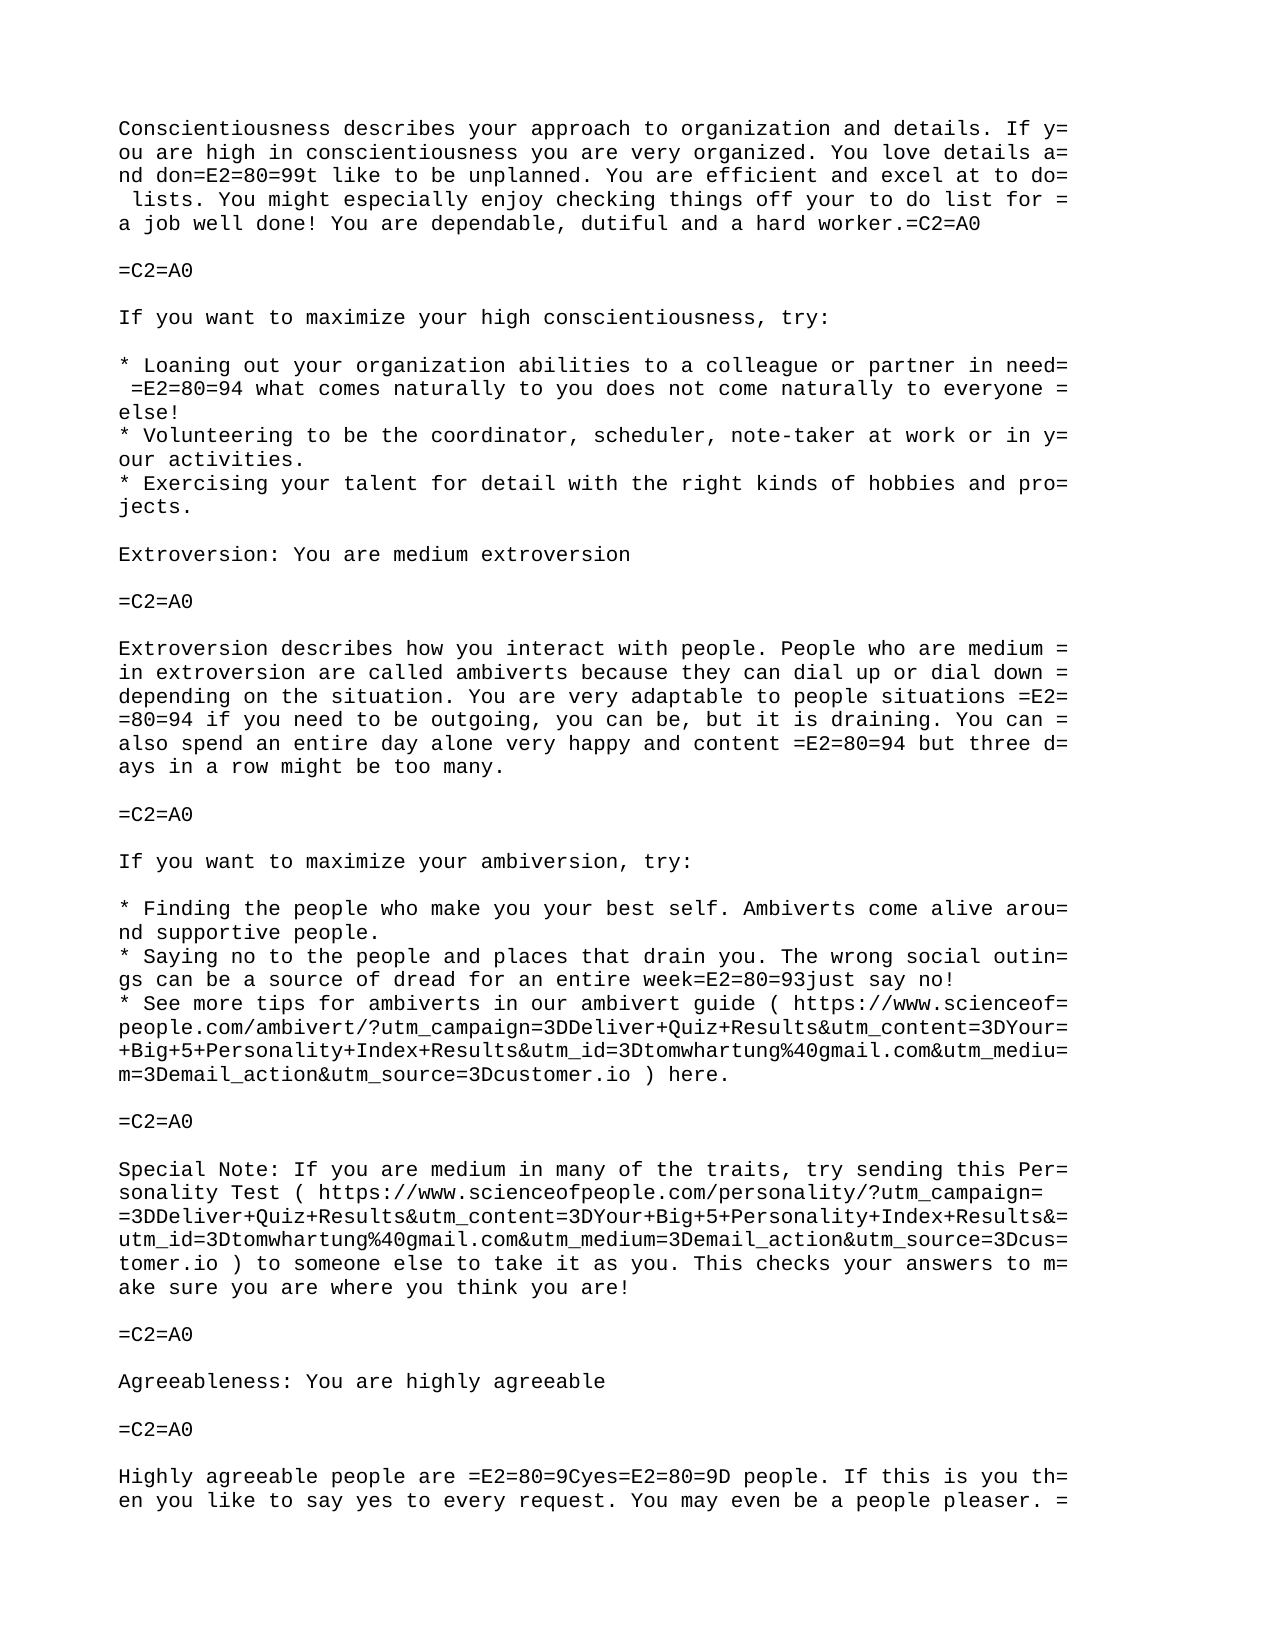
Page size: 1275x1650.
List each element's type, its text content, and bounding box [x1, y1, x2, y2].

text * See more tips for ambiverts in our ambivert guide ( https://www.scienceof= [118, 993, 1157, 1017]
text our activities. [118, 449, 1157, 473]
text sonality Test ( https://www.scienceofpeople.com/personality/?utm_campaign= [118, 1182, 1157, 1206]
text If you want to maximize your ambiversion, try: [118, 851, 1157, 875]
text Agreeableness: You are highly agreeable [118, 1371, 1157, 1395]
text depending on the situation. You are very adaptable to people situations =E2= [118, 686, 1157, 709]
text Special Note: If you are medium in many of the traits, try sending this Per= [118, 1158, 1157, 1182]
text nd supportive people. [118, 922, 1157, 946]
text utm_id=3Dtomwhartung%40gmail.com&utm_medium=3Demail_action&utm_source=3Dcus= [118, 1229, 1157, 1253]
text a job well done! You are dependable, dutiful and a hard worker.=C2=A0 [118, 213, 1157, 236]
text nd don=E2=80=99t like to be unplanned. You are efficient and excel at to do= [118, 165, 1157, 189]
text =3DDeliver+Quiz+Results&utm_content=3DYour+Big+5+Personality+Index+Results&= [118, 1206, 1157, 1229]
text =E2=80=94 what comes naturally to you does not come naturally to everyone = [118, 378, 1157, 402]
text ake sure you are where you think you are! [118, 1277, 1157, 1300]
text jects. [118, 496, 1157, 520]
text Highly agreeable people are =E2=80=9Cyes=E2=80=9D people. If this is you th= [118, 1466, 1157, 1489]
text gs can be a source of dread for an entire week=E2=80=93just say no! [118, 969, 1157, 993]
text Extroversion describes how you interact with people. People who are medium = [118, 638, 1157, 662]
text =80=94 if you need to be outgoing, you can be, but it is draining. You can = [118, 709, 1157, 733]
text in extroversion are called ambiverts because they can dial up or dial down = [118, 662, 1157, 686]
text * Volunteering to be the coordinator, scheduler, note-taker at work or in y= [118, 426, 1157, 449]
text Extroversion: You are medium extroversion [118, 544, 1157, 567]
text people.com/ambivert/?utm_campaign=3DDeliver+Quiz+Results&utm_content=3DYour= [118, 1017, 1157, 1040]
text =C2=A0 [118, 260, 1157, 284]
text +Big+5+Personality+Index+Results&utm_id=3Dtomwhartung%40gmail.com&utm_mediu= [118, 1040, 1157, 1064]
text ays in a row might be too many. [118, 757, 1157, 780]
text m=3Demail_action&utm_source=3Dcustomer.io ) here. [118, 1064, 1157, 1088]
text * Loaning out your organization abilities to a colleague or partner in need= [118, 354, 1157, 378]
text =C2=A0 [118, 1419, 1157, 1442]
text en you like to say yes to every request. You may even be a people pleaser. = [118, 1489, 1157, 1513]
text else! [118, 402, 1157, 426]
text * Saying no to the people and places that drain you. The wrong social outin= [118, 946, 1157, 969]
text =C2=A0 [118, 591, 1157, 615]
text * Finding the people who make you your best self. Ambiverts come alive arou= [118, 898, 1157, 922]
text If you want to maximize your high conscientiousness, try: [118, 307, 1157, 331]
text =C2=A0 [118, 804, 1157, 827]
text =C2=A0 [118, 1324, 1157, 1348]
text =C2=A0 [118, 1111, 1157, 1135]
text * Exercising your talent for detail with the right kinds of hobbies and pro= [118, 473, 1157, 496]
text also spend an entire day alone very happy and content =E2=80=94 but three d= [118, 733, 1157, 757]
text tomer.io ) to someone else to take it as you. This checks your answers to m= [118, 1253, 1157, 1277]
text lists. You might especially enjoy checking things off your to do list for = [118, 189, 1157, 213]
text Conscientiousness describes your approach to organization and details. If y= [118, 118, 1157, 142]
text ou are high in conscientiousness you are very organized. You love details a= [118, 142, 1157, 165]
